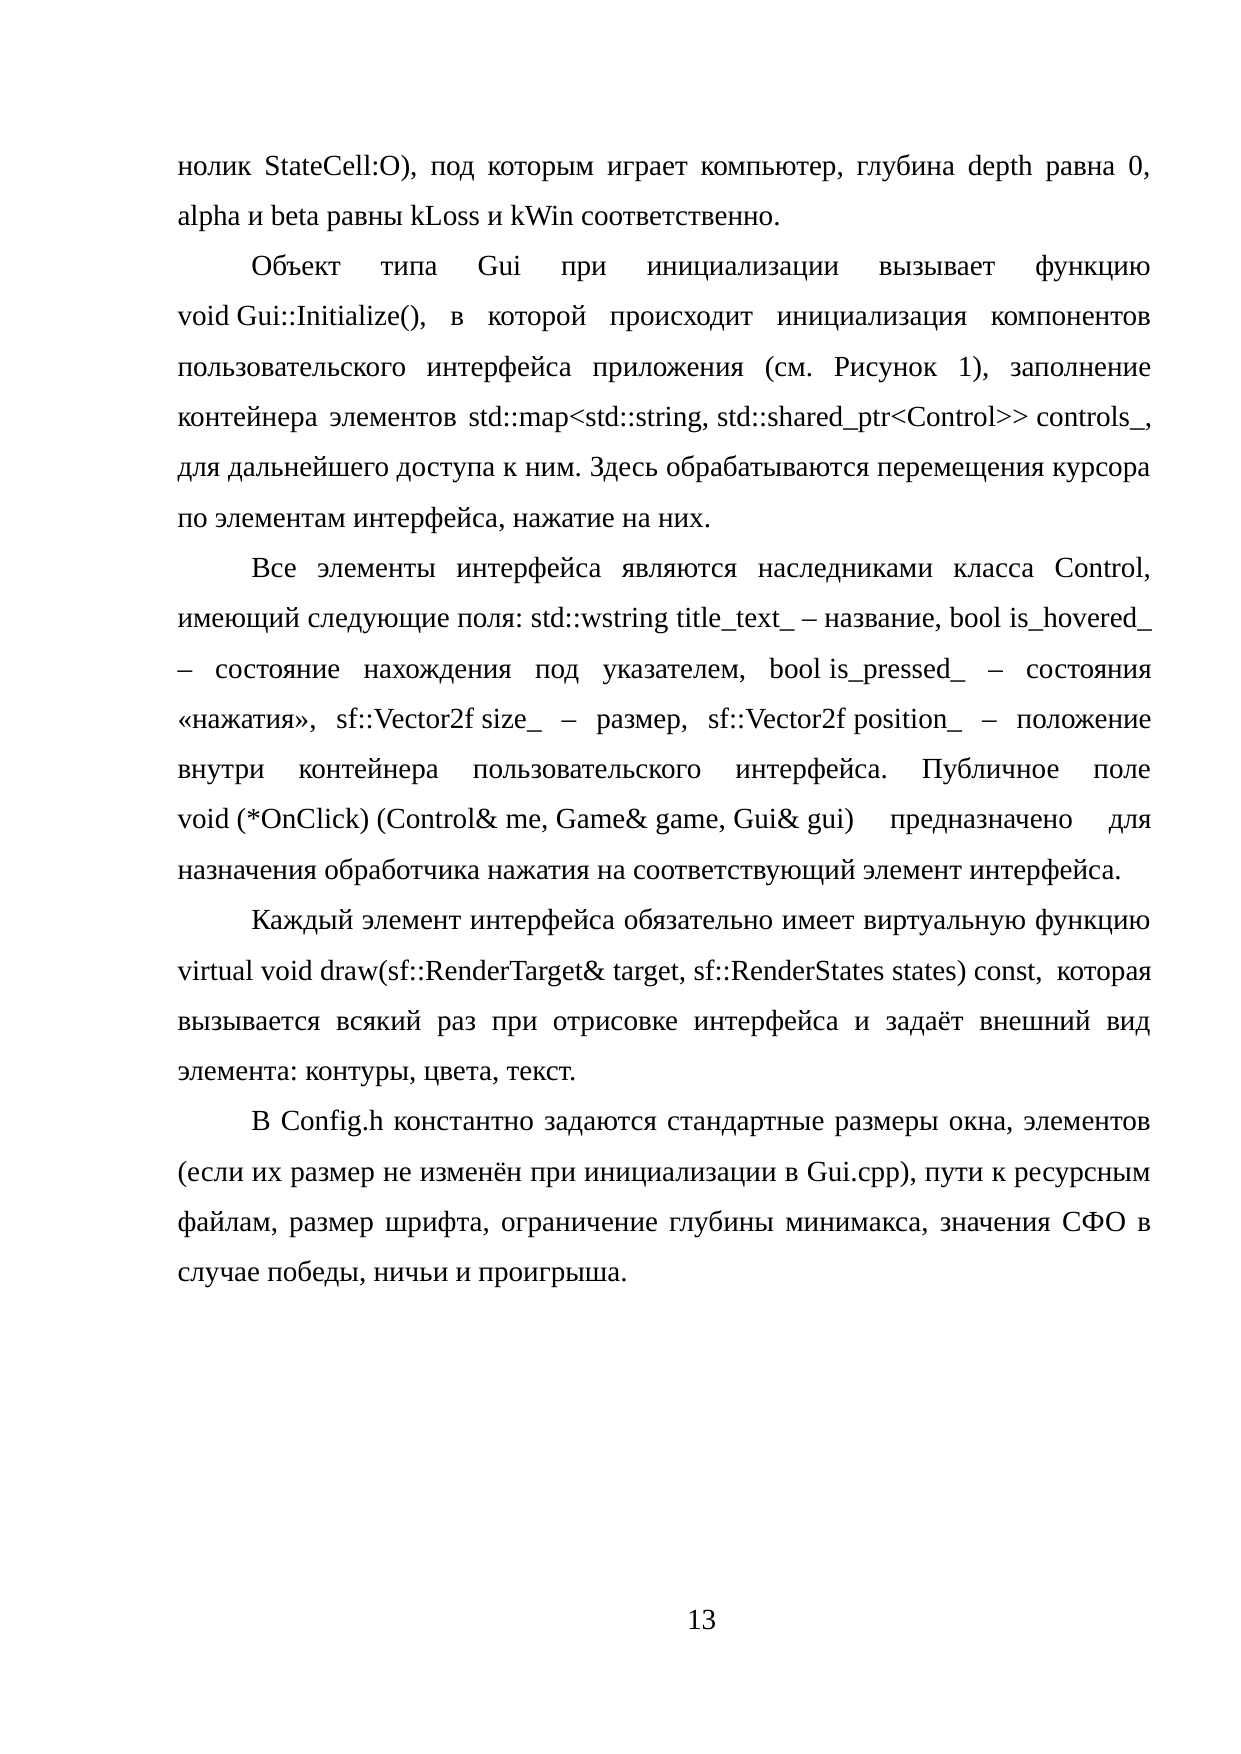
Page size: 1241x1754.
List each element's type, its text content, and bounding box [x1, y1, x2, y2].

text Все элементы интерфейса являются наследниками класса Control, имеющий следующие поля: std::wstring title_text_ – название, bool is_hovered_ – состояние нахождения под указателем, bool is_pressed_ – состояния «нажатия», sf::Vector2f size_ – размер, sf::Vector2f position_ – положение внутри контейнера пользовательского интерфейса. Публичное поле void (*OnClick) (Control& me, Game& game, Gui& gui) предназначено для назначения обработчика нажатия на соответствующий элемент интерфейса. [177, 550, 1152, 886]
text В Config.h константно задаются стандартные размеры окна, элементов (если их размер не изменён при инициализации в Gui.cpp), пути к ресурсным файлам, размер шрифта, ограничение глубины минимакса, значения СФО в случае победы, ничьи и проигрыша. [177, 1103, 1152, 1288]
text нолик StateCell:O), под которым играет компьютер, глубина depth равна 0, alpha и beta равны kLoss и kWin соответственно. [177, 148, 1152, 231]
text Каждый элемент интерфейса обязательно имеет виртуальную функцию virtual void draw(sf::RenderTarget& target, sf::RenderStates states) const, которая вызывается всякий раз при отрисовке интерфейса и задаёт внешний вид элемента: контуры, цвета, текст. [177, 902, 1152, 1087]
text Объект типа Gui при инициализации вызывает функцию void Gui::Initialize(), в которой происходит инициализация компонентов пользовательского интерфейса приложения (см. Рисунок 1), заполнение контейнера элементов std::map<std::string, std::shared_ptr<Control>> controls_, для дальнейшего доступа к ним. Здесь обрабатываются перемещения курсора по элементам интерфейса, нажатие на них. [177, 248, 1152, 533]
